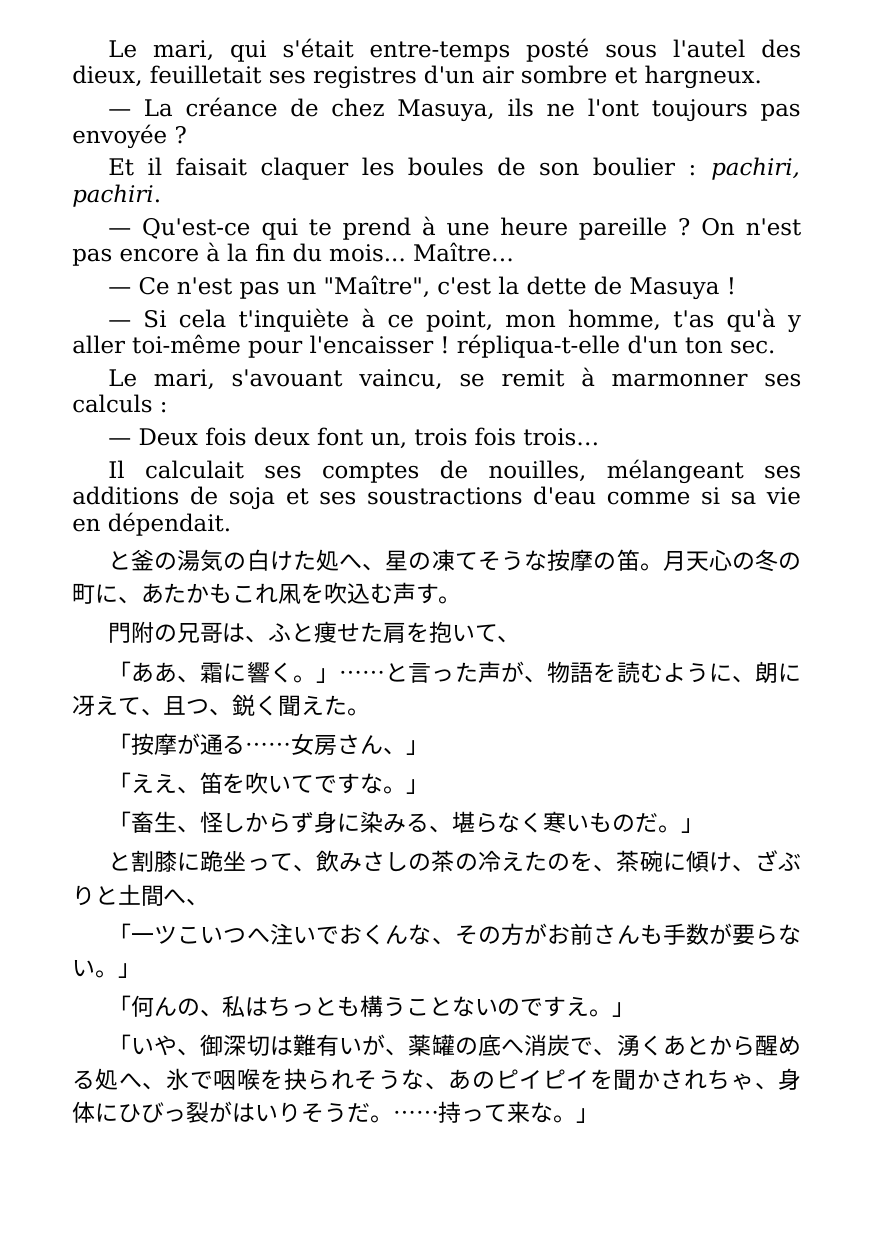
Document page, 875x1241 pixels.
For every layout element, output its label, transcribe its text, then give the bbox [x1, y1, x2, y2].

text Et il faisait claquer les boules de son boulier : pachiri, pachiri. [72, 154, 802, 208]
text — Deux fois deux font un, trois fois trois… [72, 424, 802, 451]
text 「ああ、霜に響く。」……と言った声が、物語を読むように、朗に冴えて、且つ、鋭く聞えた。 [72, 654, 802, 721]
text 門附の兄哥は、ふと痩せた肩を抱いて、 [72, 615, 802, 648]
text と釜の湯気の白けた処へ、星の凍てそうな按摩の笛。月天心の冬の町に、あたかもこれ凩を吹込む声す。 [72, 543, 802, 609]
text Il calculait ses comptes de nouilles, mélangeant ses additions de soja et ses soustractions d'eau comme si sa vie en dépendait. [72, 457, 802, 537]
text と割膝に跪坐って、飲みさしの茶の冷えたのを、茶碗に傾け、ざぶりと土間へ、 [72, 844, 802, 911]
text 「畜生、怪しからず身に染みる、堪らなく寒いものだ。」 [72, 805, 802, 838]
text — La créance de chez Masuya, ils ne l'ont toujours pas envoyée ? [72, 95, 802, 149]
text 「ええ、笛を吹いてですな。」 [72, 766, 802, 799]
text 「按摩が通る……女房さん、」 [72, 727, 802, 760]
text — Ce n'est pas un "Maître", c'est la dette de Masuya ! [72, 273, 802, 300]
text — Si cela t'inquiète à ce point, mon homme, t'as qu'à y aller toi-même pour l'encaisser ! répliqua-t-elle d'un ton sec. [72, 306, 802, 359]
text Le mari, s'avouant vaincu, se remit à marmonner ses calculs : [72, 365, 802, 418]
text 「何んの、私はちっとも構うことないのですえ。」 [72, 989, 802, 1022]
text — Qu'est-ce qui te prend à une heure pareille ? On n'est pas encore à la fin du mois... Maître… [72, 214, 802, 267]
text 「一ツこいつへ注いでおくんな、その方がお前さんも手数が要らない。」 [72, 917, 802, 983]
text 「いや、御深切は難有いが、薬罐の底へ消炭で、湧くあとから醒める処へ、氷で咽喉を抉られそうな、あのピイピイを聞かされちゃ、身体にひびっ裂がはいりそうだ。……持って来な。」 [72, 1028, 802, 1128]
text Le mari, qui s'était entre-temps posté sous l'autel des dieux, feuilletait ses registres d'un air sombre et hargneux. [72, 36, 802, 89]
